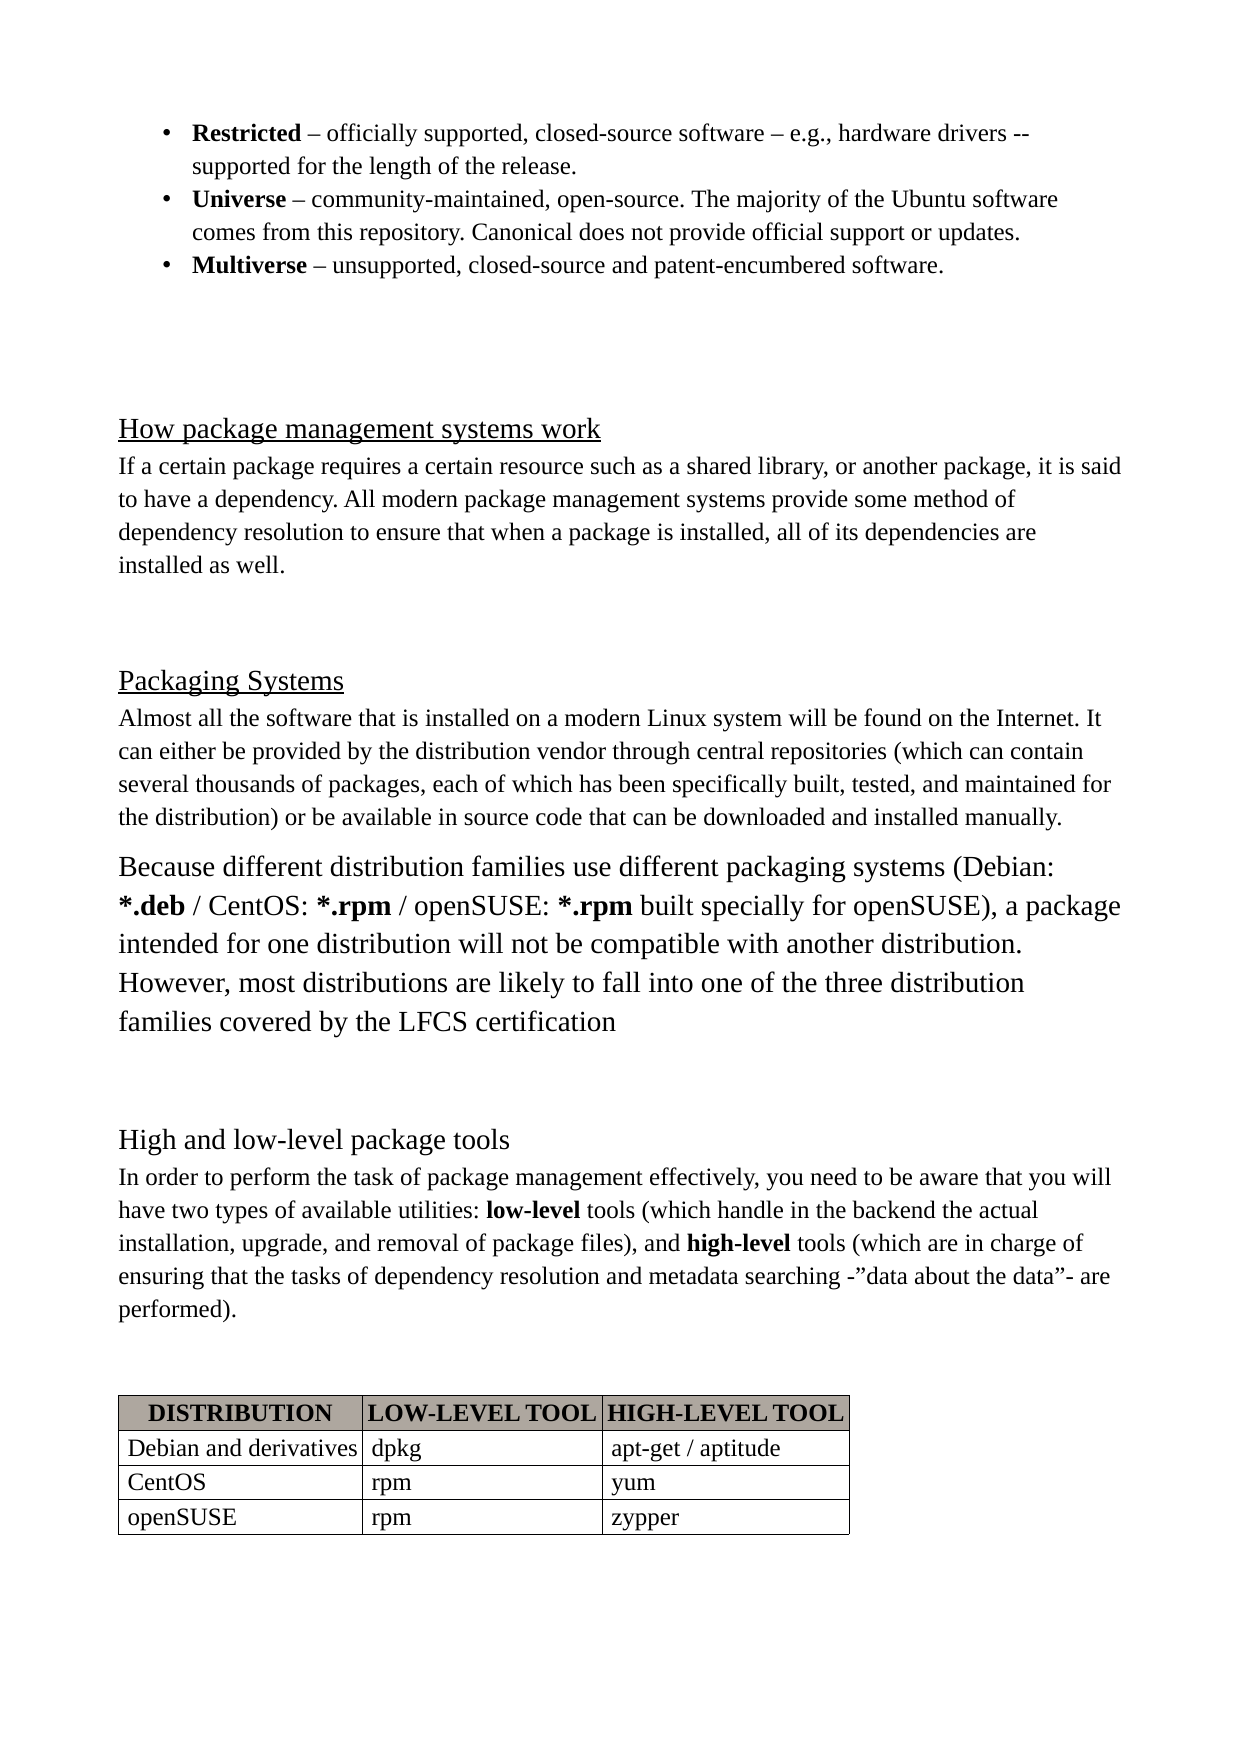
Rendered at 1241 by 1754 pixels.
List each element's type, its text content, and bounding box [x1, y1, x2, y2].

subtitle Packaging Systems [118, 663, 1122, 697]
table_cell Debian and derivatives [119, 1431, 362, 1464]
table_cell zypper [603, 1500, 849, 1534]
list Restricted – officially supported, closed-source software – e.g., hardware drivers -- supported for the length of the release. [162, 118, 1122, 180]
table_cell dpkg [363, 1431, 602, 1464]
table_cell openSUSE [119, 1500, 362, 1534]
text Because different distribution families use different packaging systems (Debian: *.deb / CentOS: *.rpm / openSUSE: *.rpm built specially for openSUSE), a package intended for one distribution will not be compatible with another distribution. However, most distributions are likely to fall into one of the three distribution families covered by the LFCS certification [118, 849, 1122, 1037]
subtitle How package management systems work [118, 411, 1122, 444]
table_header HIGH-LEVEL TOOL [603, 1396, 849, 1430]
table_cell apt-get / aptitude [603, 1431, 849, 1464]
list Universe – community-maintained, open-source. The majority of the Ubuntu software comes from this repository. Canonical does not provide official support or updates. [162, 184, 1122, 246]
text Almost all the software that is installed on a modern Linux system will be found on the Internet. It can either be provided by the distribution vendor through central repositories (which can contain several thousands of packages, each of which has been specifically built, tested, and maintained for the distribution) or be available in source code that can be downloaded and installed manually. [118, 703, 1122, 831]
table_cell rpm [363, 1500, 602, 1534]
subtitle High and low-level package tools [118, 1122, 1122, 1156]
text In order to perform the task of package management effectively, you need to be aware that you will have two types of available utilities: low-level tools (which handle in the backend the actual installation, upgrade, and removal of package files), and high-level tools (which are in charge of ensuring that the tasks of dependency resolution and metadata searching -”data about the data”- are performed). [118, 1162, 1122, 1323]
list Multiverse – unsupported, closed-source and patent-encumbered software. [162, 250, 1122, 279]
text If a certain package requires a certain resource such as a shared library, or another package, it is said to have a dependency. All modern package management systems provide some method of dependency resolution to ensure that when a package is installed, all of its dependencies are installed as well. [118, 451, 1122, 579]
table_header DISTRIBUTION [119, 1396, 362, 1430]
table_cell rpm [363, 1466, 602, 1499]
table_cell CentOS [119, 1466, 362, 1499]
table_cell yum [603, 1466, 849, 1499]
table_header LOW-LEVEL TOOL [363, 1396, 602, 1430]
